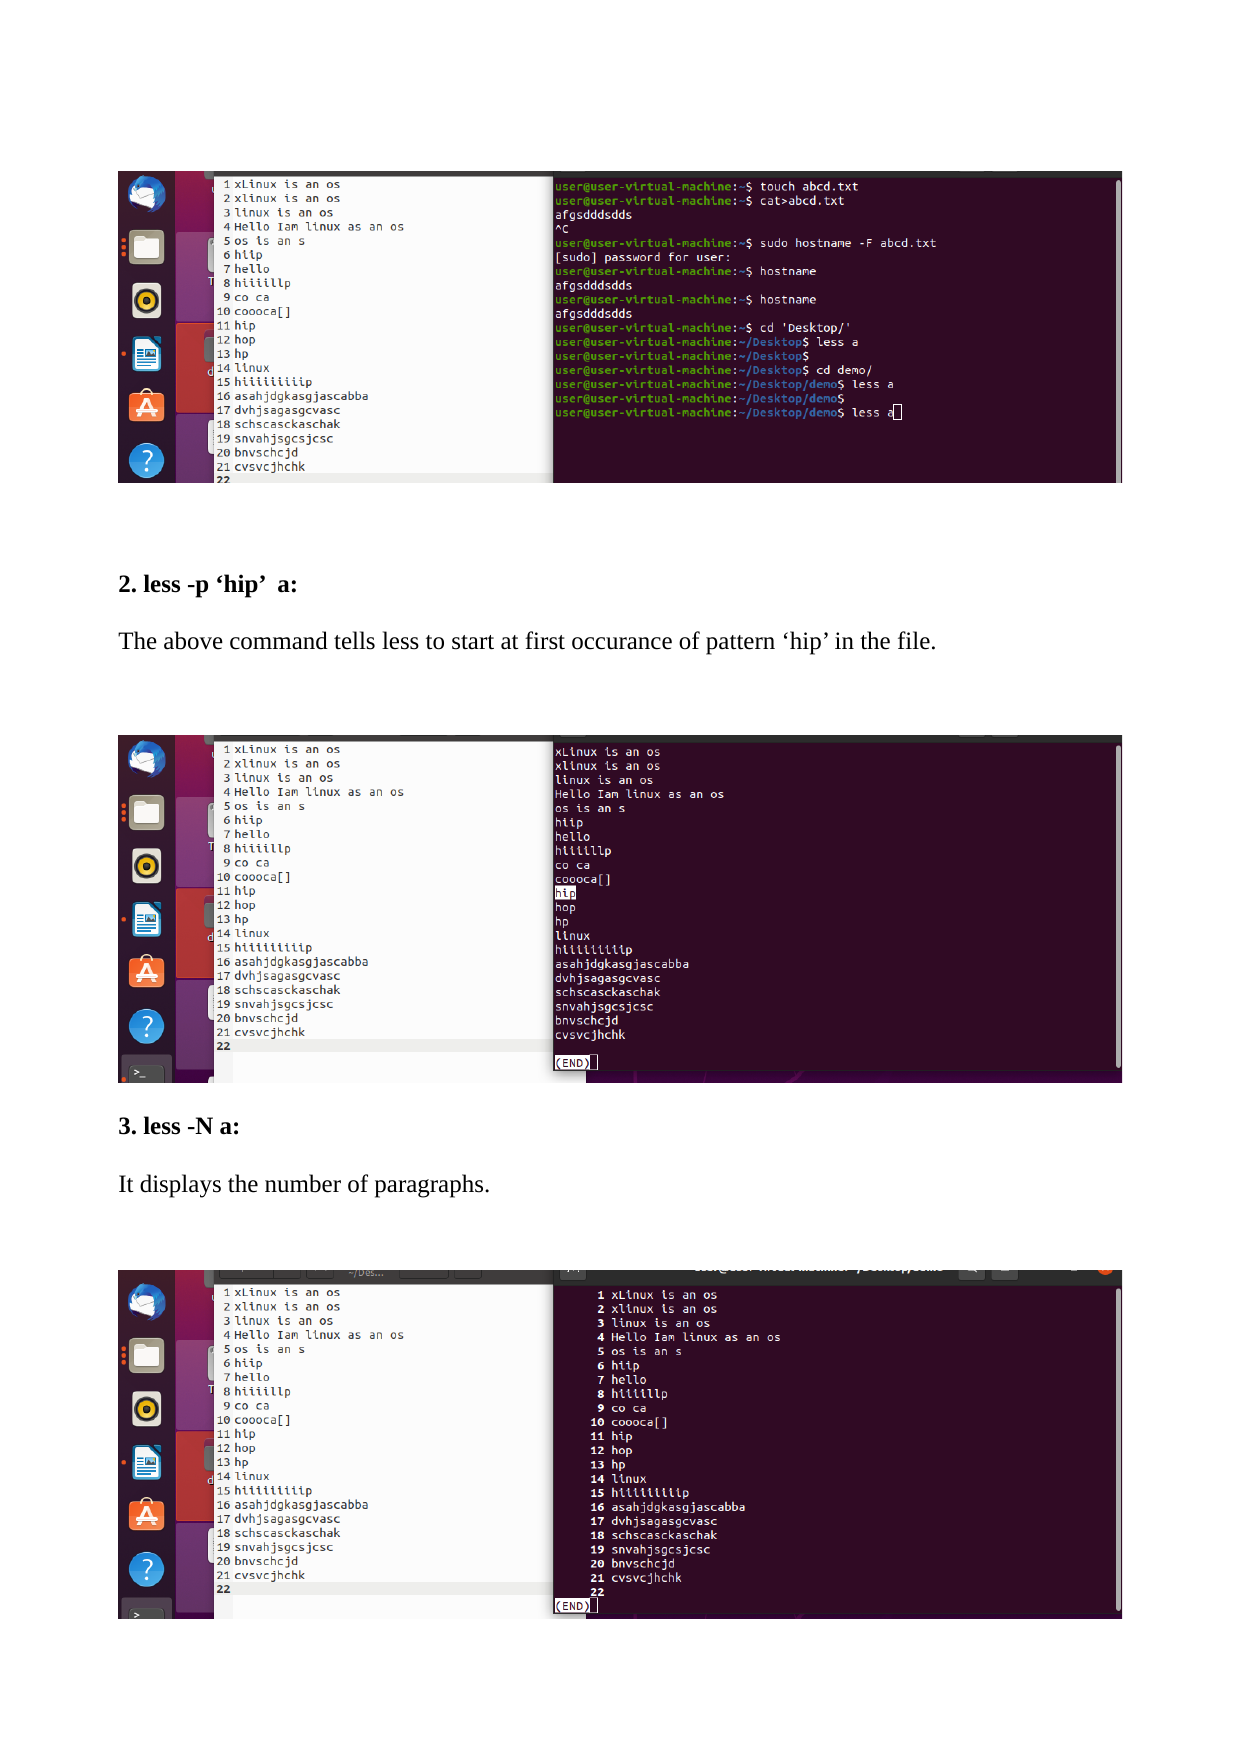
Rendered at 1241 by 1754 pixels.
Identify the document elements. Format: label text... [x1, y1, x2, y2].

text 2. less -p ‘hip’ a: [118, 569, 1122, 597]
picture [118, 171, 1123, 483]
picture [118, 1270, 1123, 1619]
text The above command tells less to start at first occurance of pattern ‘hip’ in the file. [118, 626, 1122, 655]
picture [118, 735, 1123, 1083]
text It displays the number of paragraphs. [118, 1169, 1122, 1198]
text 3. less -N a: [118, 1111, 1122, 1140]
